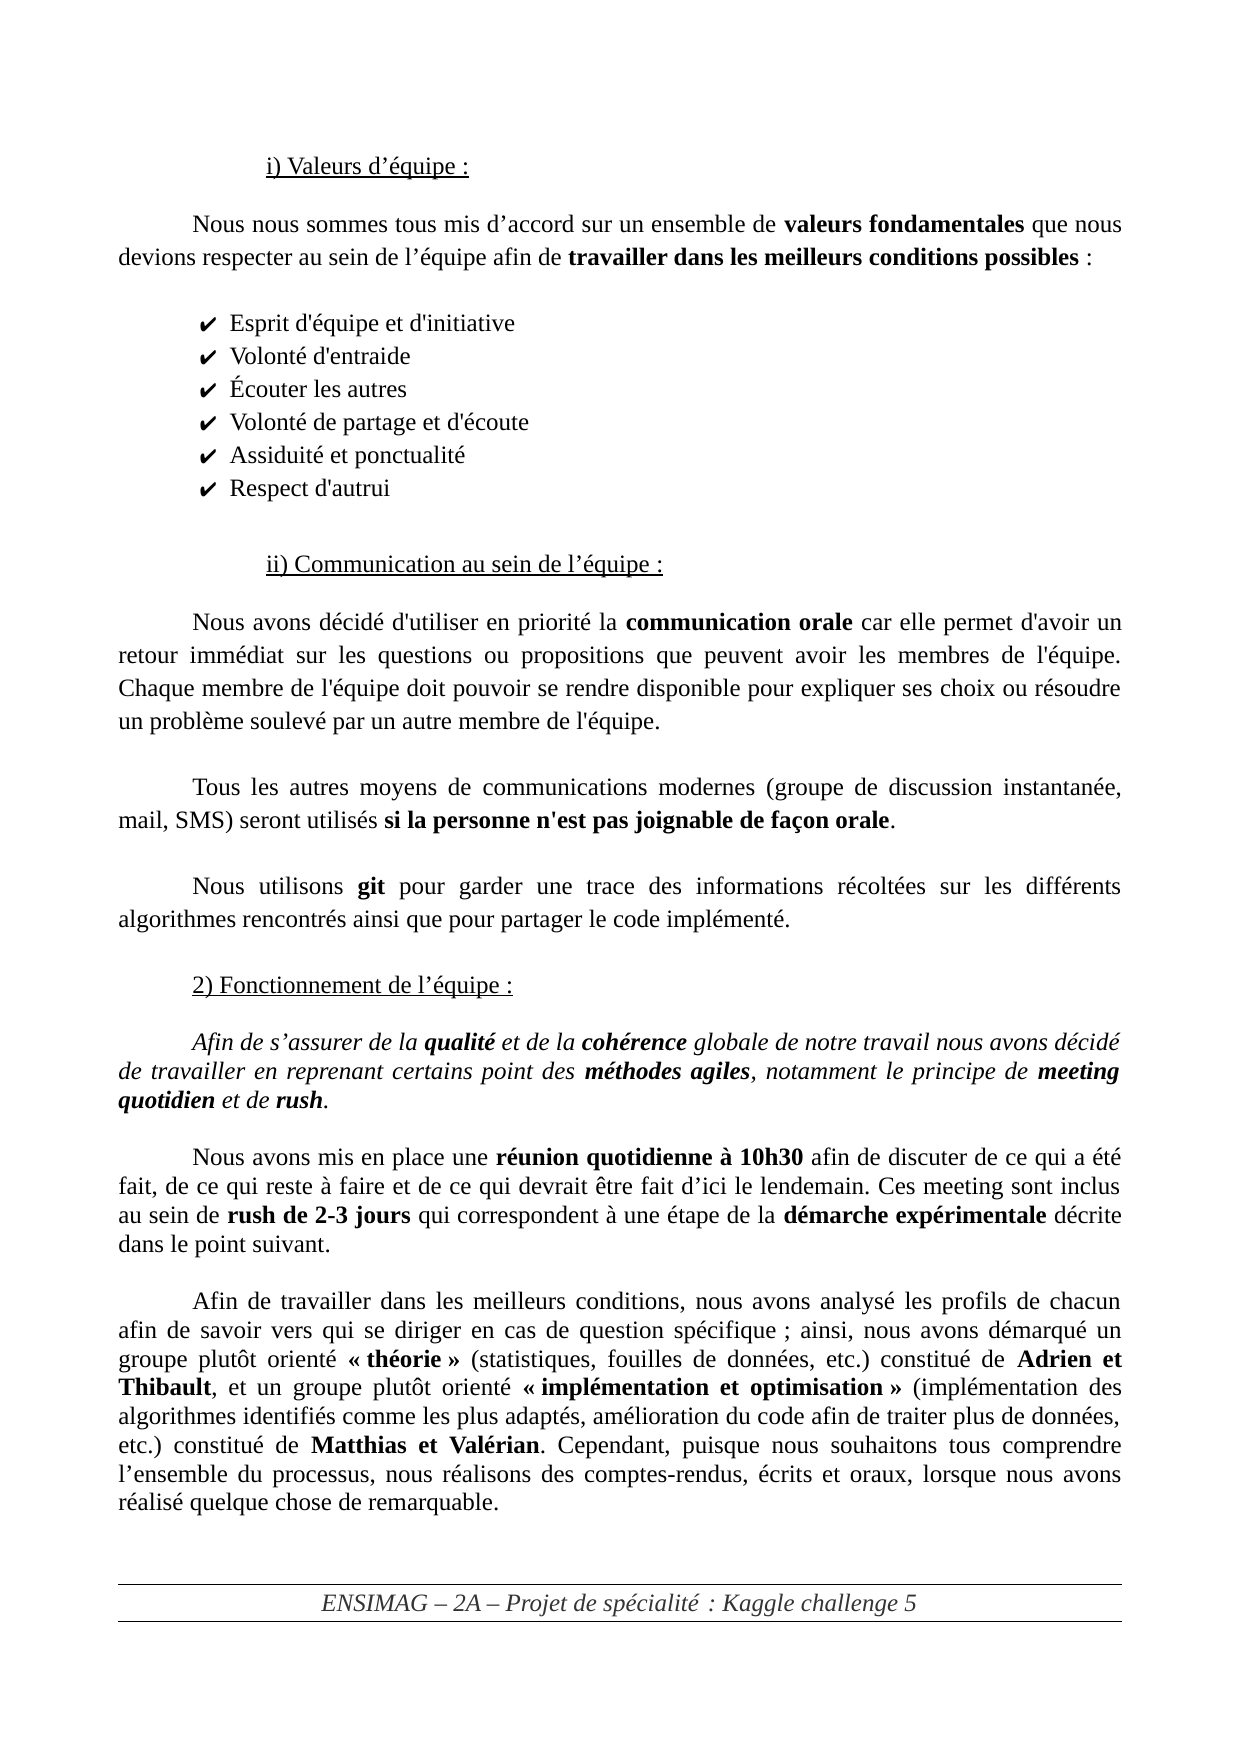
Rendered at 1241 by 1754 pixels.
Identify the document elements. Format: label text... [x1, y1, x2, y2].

list Respect d'autrui [200, 473, 1122, 502]
list Volonté d'entraide [200, 341, 1122, 369]
list Esprit d'équipe et d'initiative [200, 308, 1122, 336]
text Nous utilisons git pour garder une trace des informations récoltées sur les différents algorithmes rencontrés ainsi que pour partager le code implémenté. [118, 871, 1122, 933]
list Assiduité et ponctualité [200, 440, 1122, 468]
text Nous avons mis en place une réunion quotidienne à 10h30 afin de discuter de ce qui a été fait, de ce qui reste à faire et de ce qui devrait être fait d’ici le lendemain. Ces meeting sont inclus au sein de rush de 2-3 jours qui correspondent à une étape de la démarche expérimentale décrite dans le point suivant. [118, 1142, 1122, 1257]
list Écouter les autres [200, 374, 1122, 402]
text Tous les autres moyens de communications modernes (groupe de discussion instantanée, mail, SMS) seront utilisés si la personne n'est pas joignable de façon orale. [118, 772, 1122, 833]
list Volonté de partage et d'écoute [200, 407, 1122, 436]
text ii) Communication au sein de l’équipe : [118, 549, 1122, 578]
text Nous nous sommes tous mis d’accord sur un ensemble de valeurs fondamentales que nous devions respecter au sein de l’équipe afin de travailler dans les meilleurs conditions possibles : [118, 209, 1122, 270]
text Nous avons décidé d'utiliser en priorité la communication orale car elle permet d'avoir un retour immédiat sur les questions ou propositions que peuvent avoir les membres de l'équipe. Chaque membre de l'équipe doit pouvoir se rendre disponible pour expliquer ses choix ou résoudre un problème soulevé par un autre membre de l'équipe. [118, 607, 1122, 734]
text Afin de s’assurer de la qualité et de la cohérence globale de notre travail nous avons décidé de travailler en reprenant certains point des méthodes agiles, notamment le principe de meeting quotidien et de rush. [118, 1027, 1122, 1114]
text Afin de travailler dans les meilleurs conditions, nous avons analysé les profils de chacun afin de savoir vers qui se diriger en cas de question spécifique ; ainsi, nous avons démarqué un groupe plutôt orienté « théorie » (statistiques, fouilles de données, etc.) constitué de Adrien et Thibault, et un groupe plutôt orienté « implémentation et optimisation » (implémentation des algorithmes identifiés comme les plus adaptés, amélioration du code afin de traiter plus de données, etc.) constitué de Matthias et Valérian. Cependant, puisque nous souhaitons tous comprendre l’ensemble du processus, nous réalisons des comptes-rendus, écrits et oraux, lorsque nous avons réalisé quelque chose de remarquable. [118, 1286, 1122, 1516]
text 2) Fonctionnement de l’équipe : [118, 970, 1122, 999]
text i) Valeurs d’équipe : [118, 151, 1122, 180]
